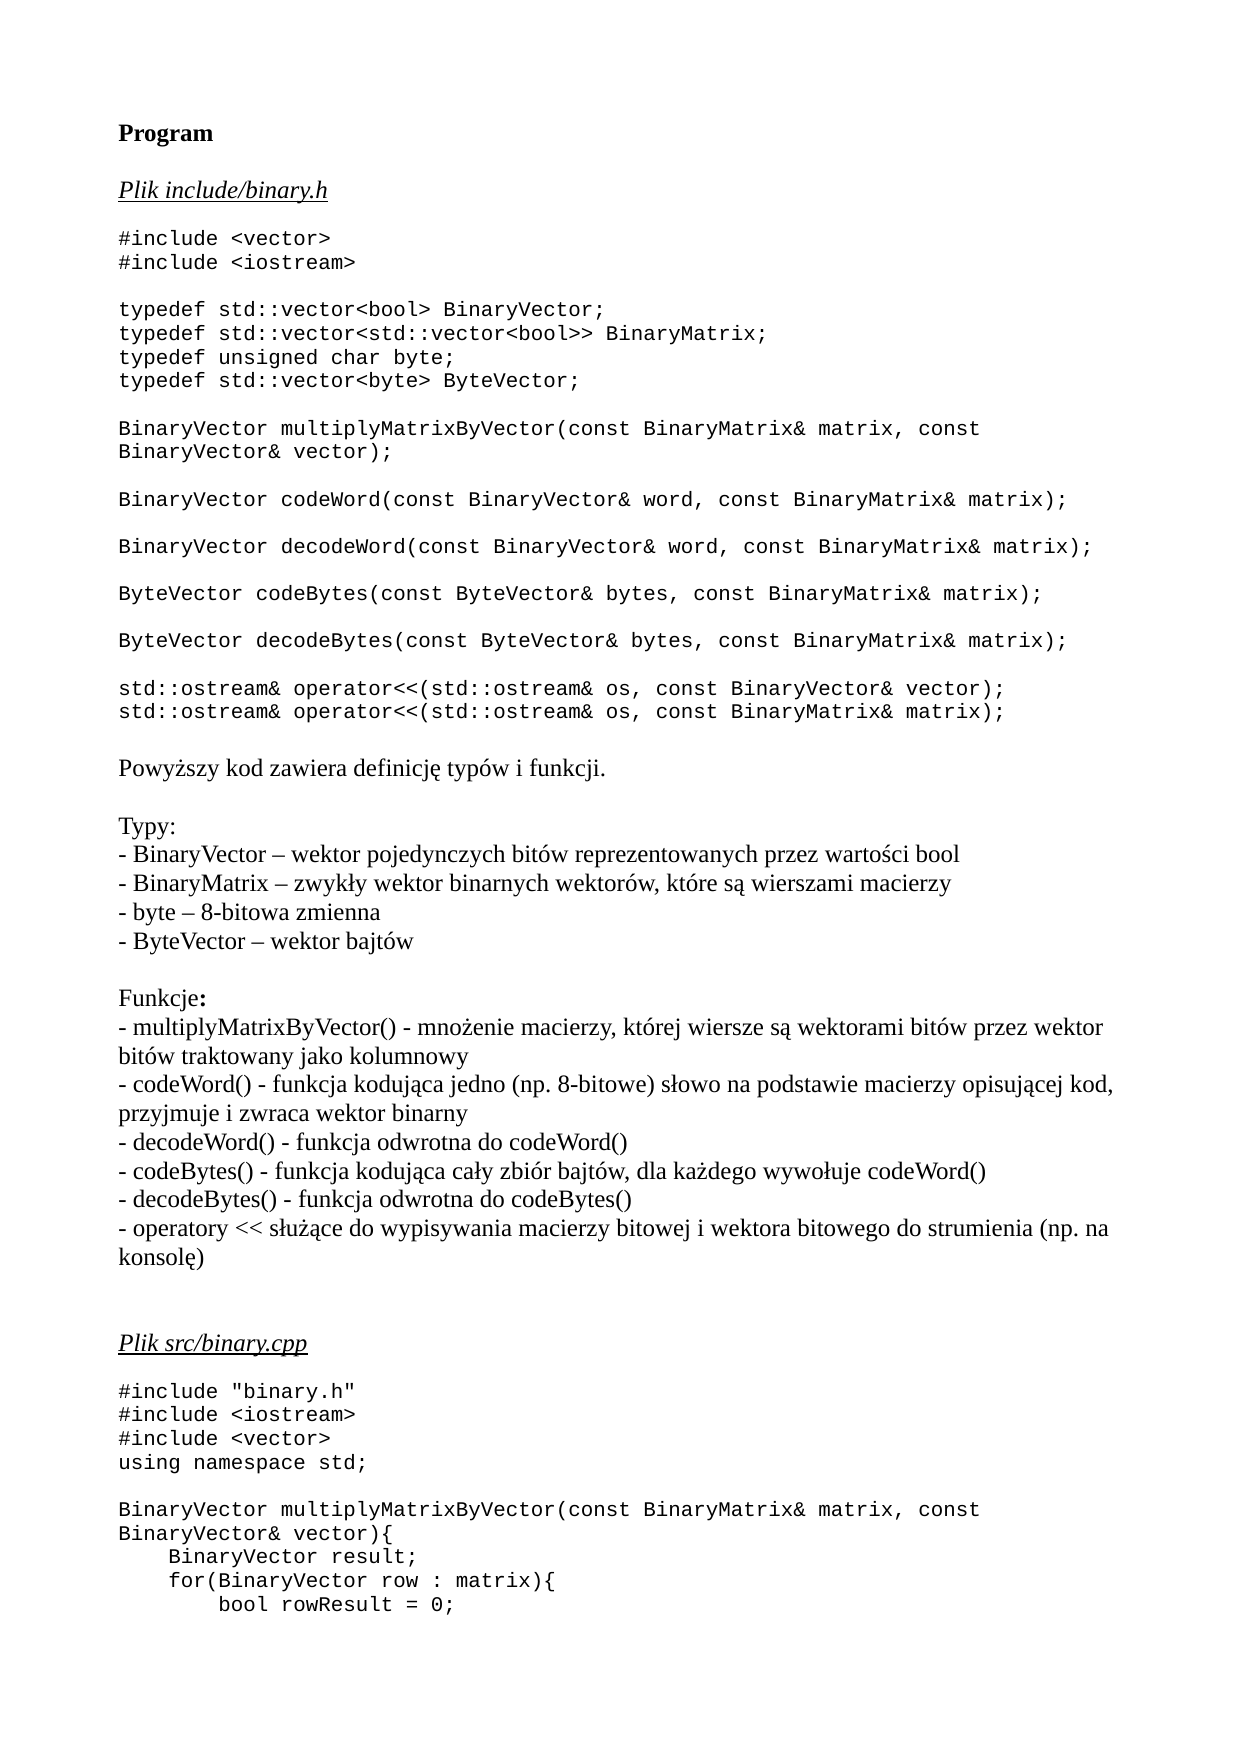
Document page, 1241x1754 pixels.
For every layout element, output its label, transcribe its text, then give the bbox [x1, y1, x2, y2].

text Program [118, 118, 1122, 147]
text typedef std::vector<std::vector<bool>> BinaryMatrix; [118, 323, 1122, 347]
text Plik src/binary.cpp [118, 1328, 1122, 1357]
text bool rowResult = 0; [118, 1593, 1122, 1617]
text for(BinaryVector row : matrix){ [118, 1570, 1122, 1593]
text - BinaryVector – wektor pojedynczych bitów reprezentowanych przez wartości bool [118, 839, 1122, 868]
text BinaryVector codeWord(const BinaryVector& word, const BinaryMatrix& matrix); [118, 488, 1122, 512]
text Funkcje: [118, 983, 1122, 1012]
text - BinaryMatrix – zwykły wektor binarnych wektorów, które są wierszami macierzy [118, 868, 1122, 897]
text std::ostream& operator<<(std::ostream& os, const BinaryVector& vector); [118, 678, 1122, 701]
text #include <iostream> [118, 1404, 1122, 1428]
text BinaryVector multiplyMatrixByVector(const BinaryMatrix& matrix, const BinaryVector& vector); [118, 418, 1122, 465]
text - codeBytes() - funkcja kodująca cały zbiór bajtów, dla każdego wywołuje codeWord() [118, 1156, 1122, 1184]
text typedef std::vector<bool> BinaryVector; [118, 299, 1122, 323]
text - decodeBytes() - funkcja odwrotna do codeBytes() [118, 1184, 1122, 1213]
text BinaryVector decodeWord(const BinaryVector& word, const BinaryMatrix& matrix); [118, 536, 1122, 559]
text - ByteVector – wektor bajtów [118, 926, 1122, 954]
text - decodeWord() - funkcja odwrotna do codeWord() [118, 1127, 1122, 1156]
text typedef std::vector<byte> ByteVector; [118, 370, 1122, 394]
text #include <iostream> [118, 252, 1122, 276]
text - byte – 8-bitowa zmienna [118, 897, 1122, 926]
text - operatory << służące do wypisywania macierzy bitowej i wektora bitowego do strumienia (np. na konsolę) [118, 1213, 1122, 1271]
text - multiplyMatrixByVector() - mnożenie macierzy, której wiersze są wektorami bitów przez wektor bitów traktowany jako kolumnowy [118, 1012, 1122, 1069]
text using namespace std; [118, 1452, 1122, 1475]
text Powyższy kod zawiera definicję typów i funkcji. [118, 753, 1122, 782]
text - codeWord() - funkcja kodująca jedno (np. 8-bitowe) słowo na podstawie macierzy opisującej kod, przyjmuje i zwraca wektor binarny [118, 1069, 1122, 1127]
text Typy: [118, 811, 1122, 839]
text #include <vector> [118, 1428, 1122, 1452]
text Plik include/binary.h [118, 176, 1122, 204]
text #include <vector> [118, 228, 1122, 252]
text std::ostream& operator<<(std::ostream& os, const BinaryMatrix& matrix); [118, 701, 1122, 725]
text ByteVector decodeBytes(const ByteVector& bytes, const BinaryMatrix& matrix); [118, 630, 1122, 654]
text #include "binary.h" [118, 1381, 1122, 1404]
text BinaryVector result; [118, 1546, 1122, 1570]
text ByteVector codeBytes(const ByteVector& bytes, const BinaryMatrix& matrix); [118, 583, 1122, 607]
text BinaryVector multiplyMatrixByVector(const BinaryMatrix& matrix, const BinaryVector& vector){ [118, 1499, 1122, 1546]
text typedef unsigned char byte; [118, 347, 1122, 370]
